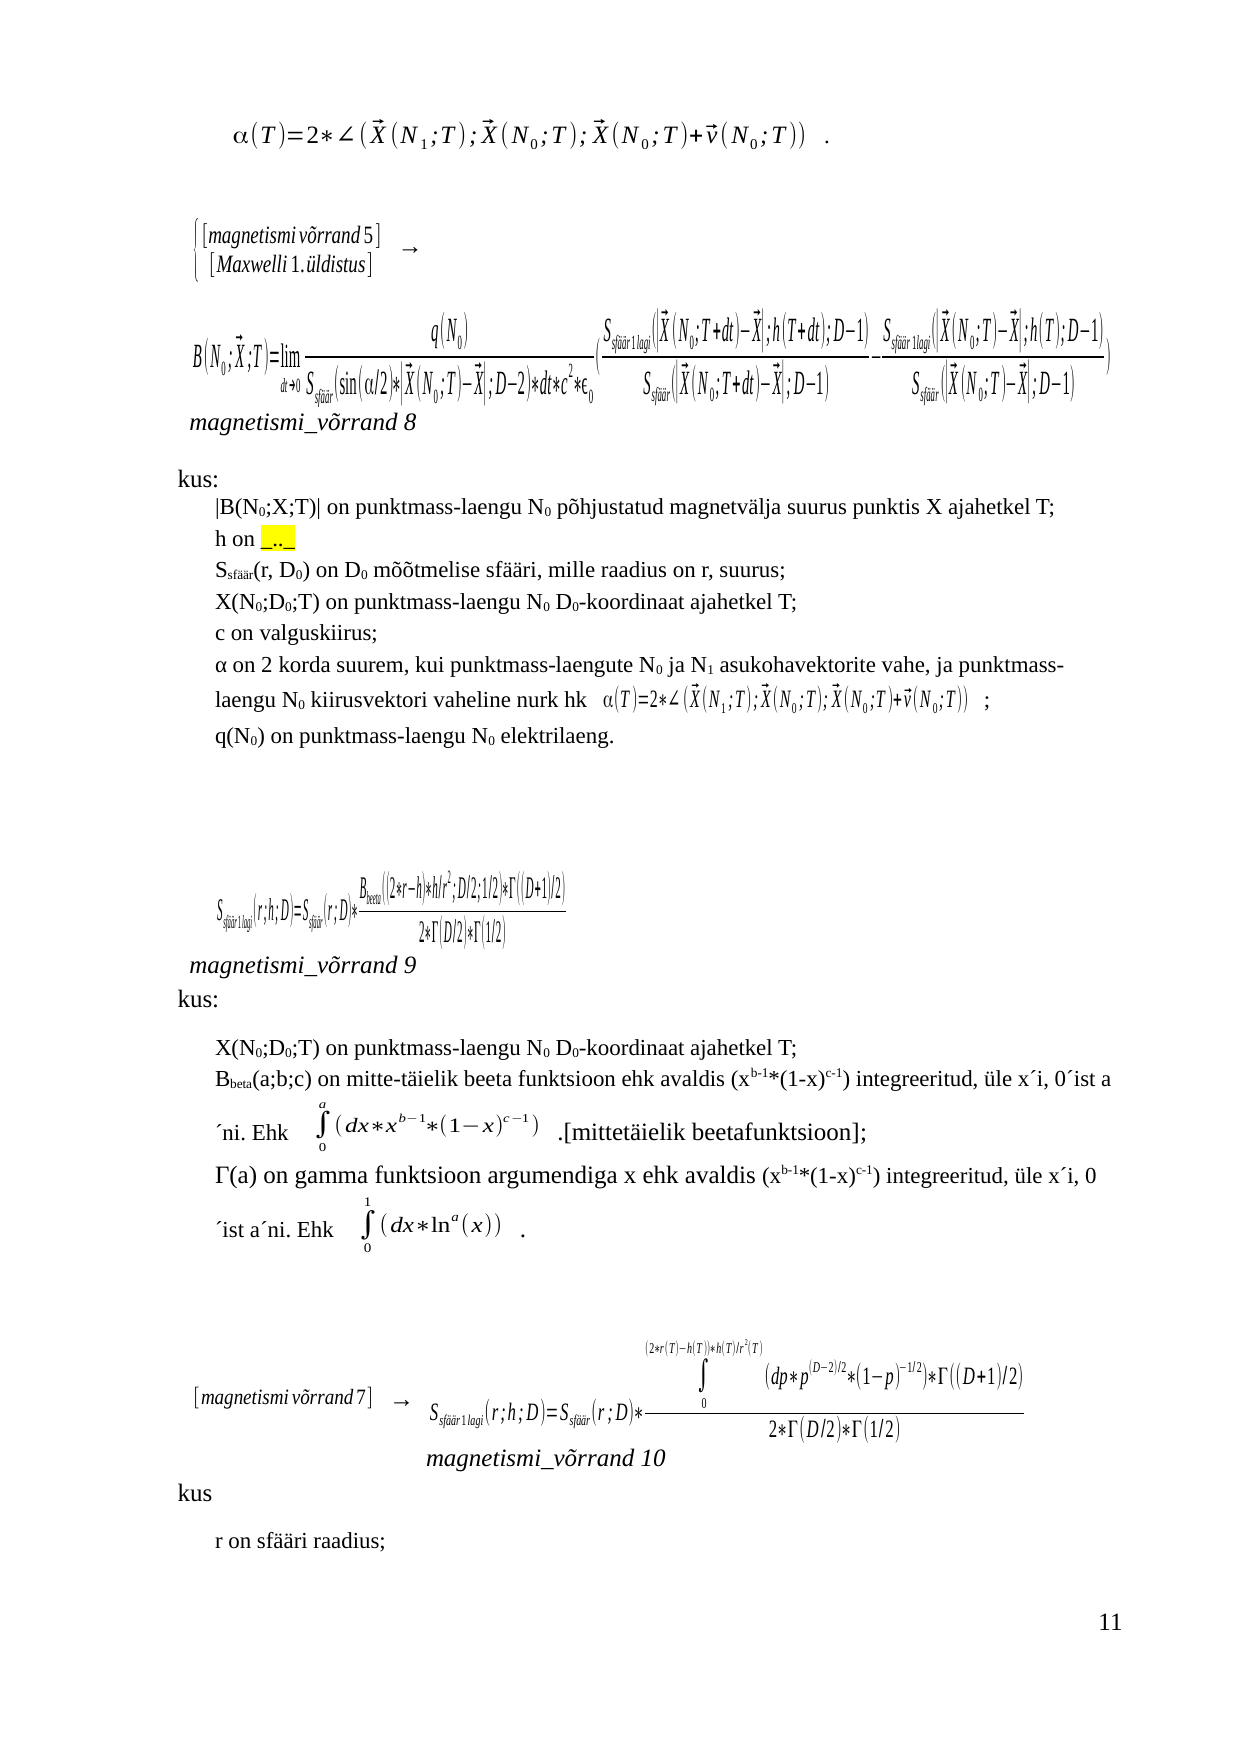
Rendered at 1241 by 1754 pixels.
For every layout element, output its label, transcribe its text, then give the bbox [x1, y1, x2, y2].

text magnetismi_võrrand 8 [189, 307, 1114, 436]
text |B(N0;X;T)| on punktmass-laengu N0 põhjustatud magnetvälja suurus punktis X ajahetkel T. h on _.._ Ssfäär(r, D0) on D0 mõõtmelise sfääri, mille raadius on r, suurus. X(N0;D0;T) on punktmass-laengu N0 D0-koordinaat ajahetkel T. c on valguskiirus. α on 2 korda suurem, kui punktmass-laengute N0 ja N1 asukohavektorite vahe, ja punktmass-laengu N0 kiirusvektori vaheline nurk. Ehk. [215, 118, 1122, 152]
text → [177, 218, 1122, 464]
text magnetismi_võrrand 10 [426, 1338, 1028, 1472]
text kus: [177, 814, 1122, 1013]
text kus: [177, 464, 1122, 493]
text magnetismi_võrrand 9 [189, 866, 594, 979]
text X(N0;D0;T) on punktmass-laengu N0 D0-koordinaat ajahetkel T; Bbeta(a;b;c) on mitte-täielik beeta funktsioon ehk avaldis (xb-1*(1-x)c-1) integreeritud, üle x´i, 0´ist a´ni. Ehk .[mittetäielik beetafunktsioon]; Γ(a) on gamma funktsioon argumendiga x ehk avaldis (xb-1*(1-x)c-1) integreeritud, üle x´i, 0´ist a´ni. Ehk . [215, 1034, 1122, 1256]
text |B(N0;X;T)| on punktmass-laengu N0 põhjustatud magnetvälja suurus punktis X ajahetkel T; h on _.._ Ssfäär(r, D0) on D0 mõõtmelise sfääri, mille raadius on r, suurus; X(N0;D0;T) on punktmass-laengu N0 D0-koordinaat ajahetkel T; c on valguskiirus; α on 2 korda suurem, kui punktmass-laengute N0 ja N1 asukohavektorite vahe, ja punktmass-laengu N0 kiirusvektori vaheline nurk hk; q(N0) on punktmass-laengu N0 elektrilaeng. [215, 493, 1122, 748]
text r on sfääri raadius; [215, 1527, 1122, 1553]
text → kus [177, 1325, 1122, 1506]
